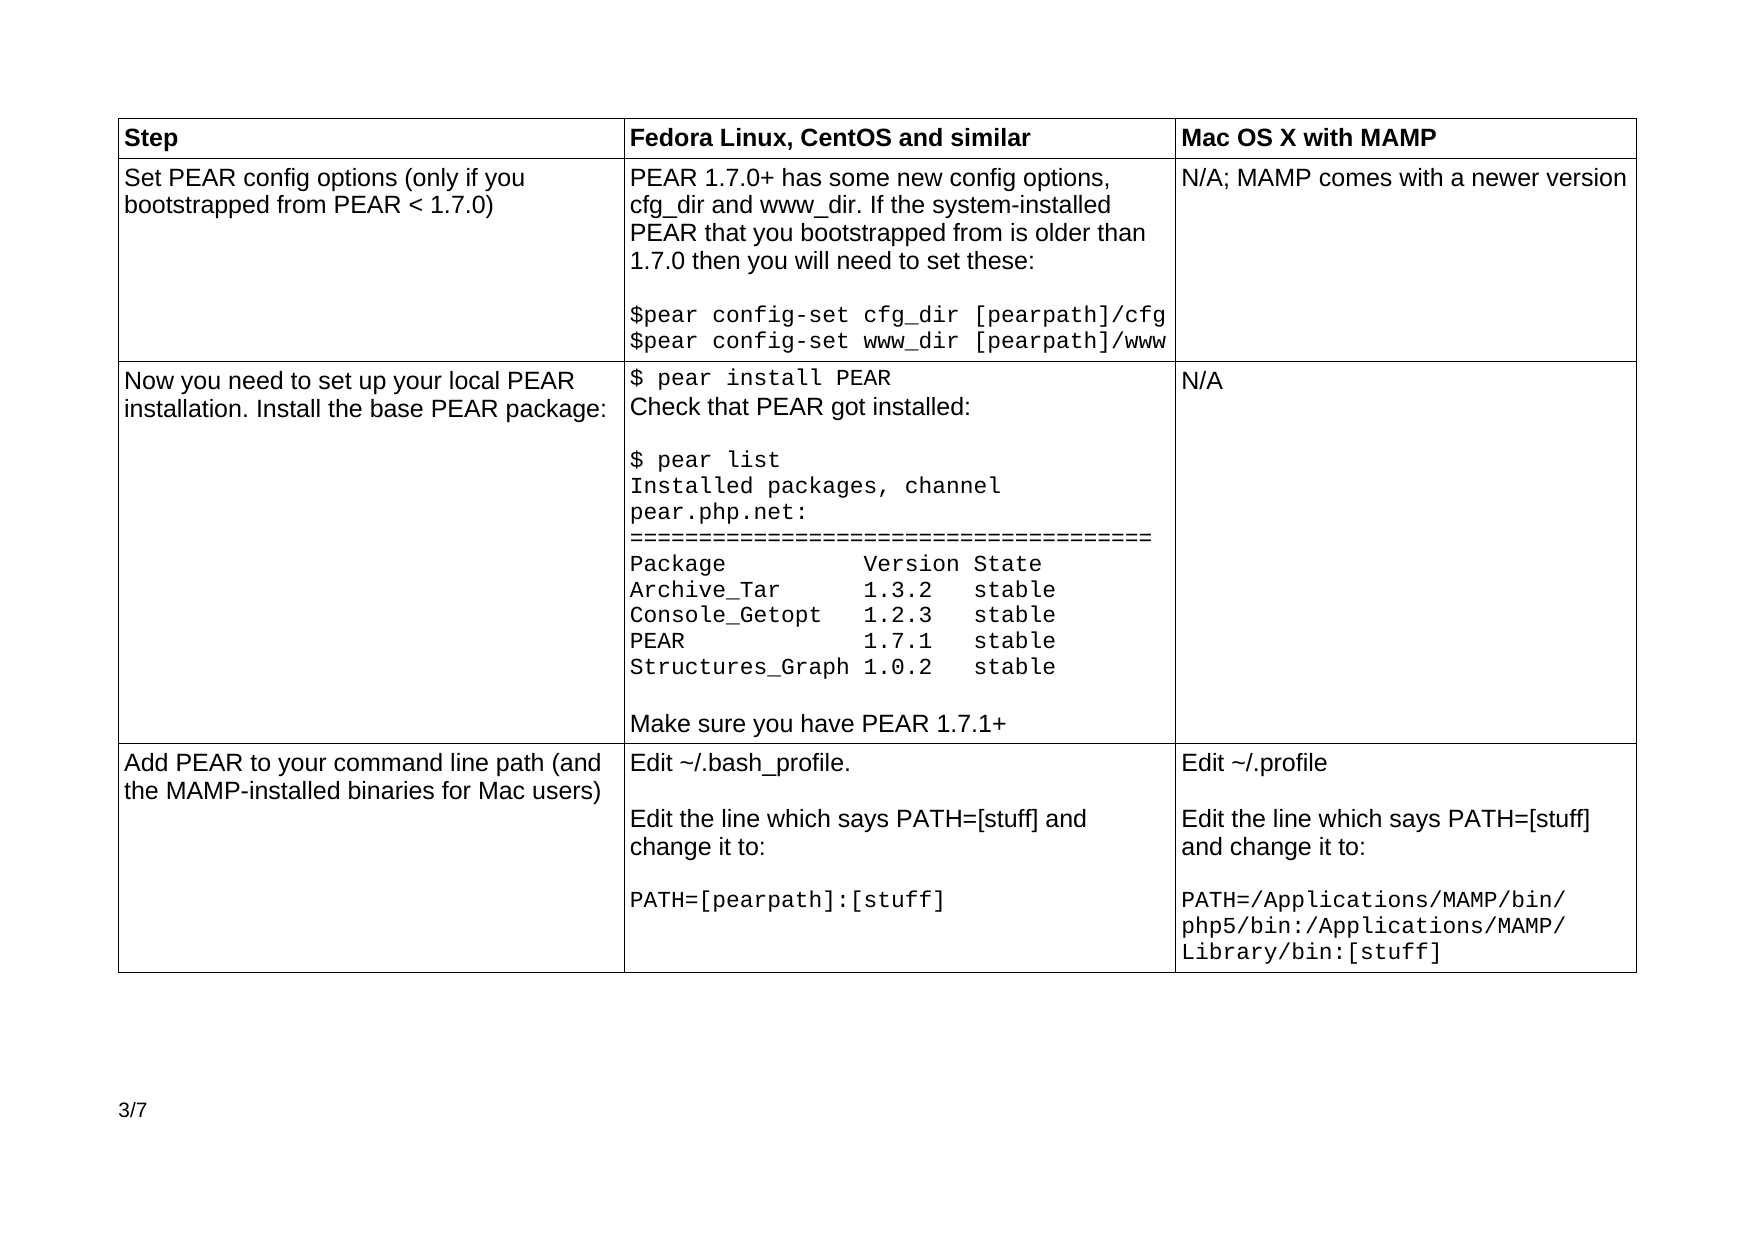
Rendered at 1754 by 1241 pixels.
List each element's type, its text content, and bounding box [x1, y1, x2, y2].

table_header Mac OS X with MAMP [1176, 119, 1636, 158]
table_cell Set PEAR config options (only if you bootstrapped from PEAR < 1.7.0) [119, 159, 624, 361]
table_cell N/A; MAMP comes with a newer version [1176, 159, 1636, 361]
table_cell $ pear install PEAR Check that PEAR got installed: $ pear list Installed packages, channel pear.php.net: ====================================== Package Version State Archive_Tar 1.3.2 stable Console_Getopt 1.2.3 stable PEAR 1.7.1 stable Structures_Graph 1.0.2 stable Make sure you have PEAR 1.7.1+ [625, 362, 1175, 743]
table_cell Edit ~/.profile Edit the line which says PATH=[stuff] and change it to: PATH=/Applications/MAMP/bin/php5/bin:/Applications/MAMP/Library/bin:[stuff] [1176, 744, 1636, 972]
table_cell Add PEAR to your command line path (and the MAMP-installed binaries for Mac users) [119, 744, 624, 972]
table_cell Now you need to set up your local PEAR installation. Install the base PEAR package: [119, 362, 624, 743]
table_header Step [119, 119, 624, 158]
table_cell Edit ~/.bash_profile. Edit the line which says PATH=[stuff] and change it to: PATH=[pearpath]:[stuff] [625, 744, 1175, 972]
table_header Fedora Linux, CentOS and similar [625, 119, 1175, 158]
table_cell PEAR 1.7.0+ has some new config options, cfg_dir and www_dir. If the system-installed PEAR that you bootstrapped from is older than 1.7.0 then you will need to set these: $pear config-set cfg_dir [pearpath]/cfg $pear config-set www_dir [pearpath]/www [625, 159, 1175, 361]
table_cell N/A [1176, 362, 1636, 743]
